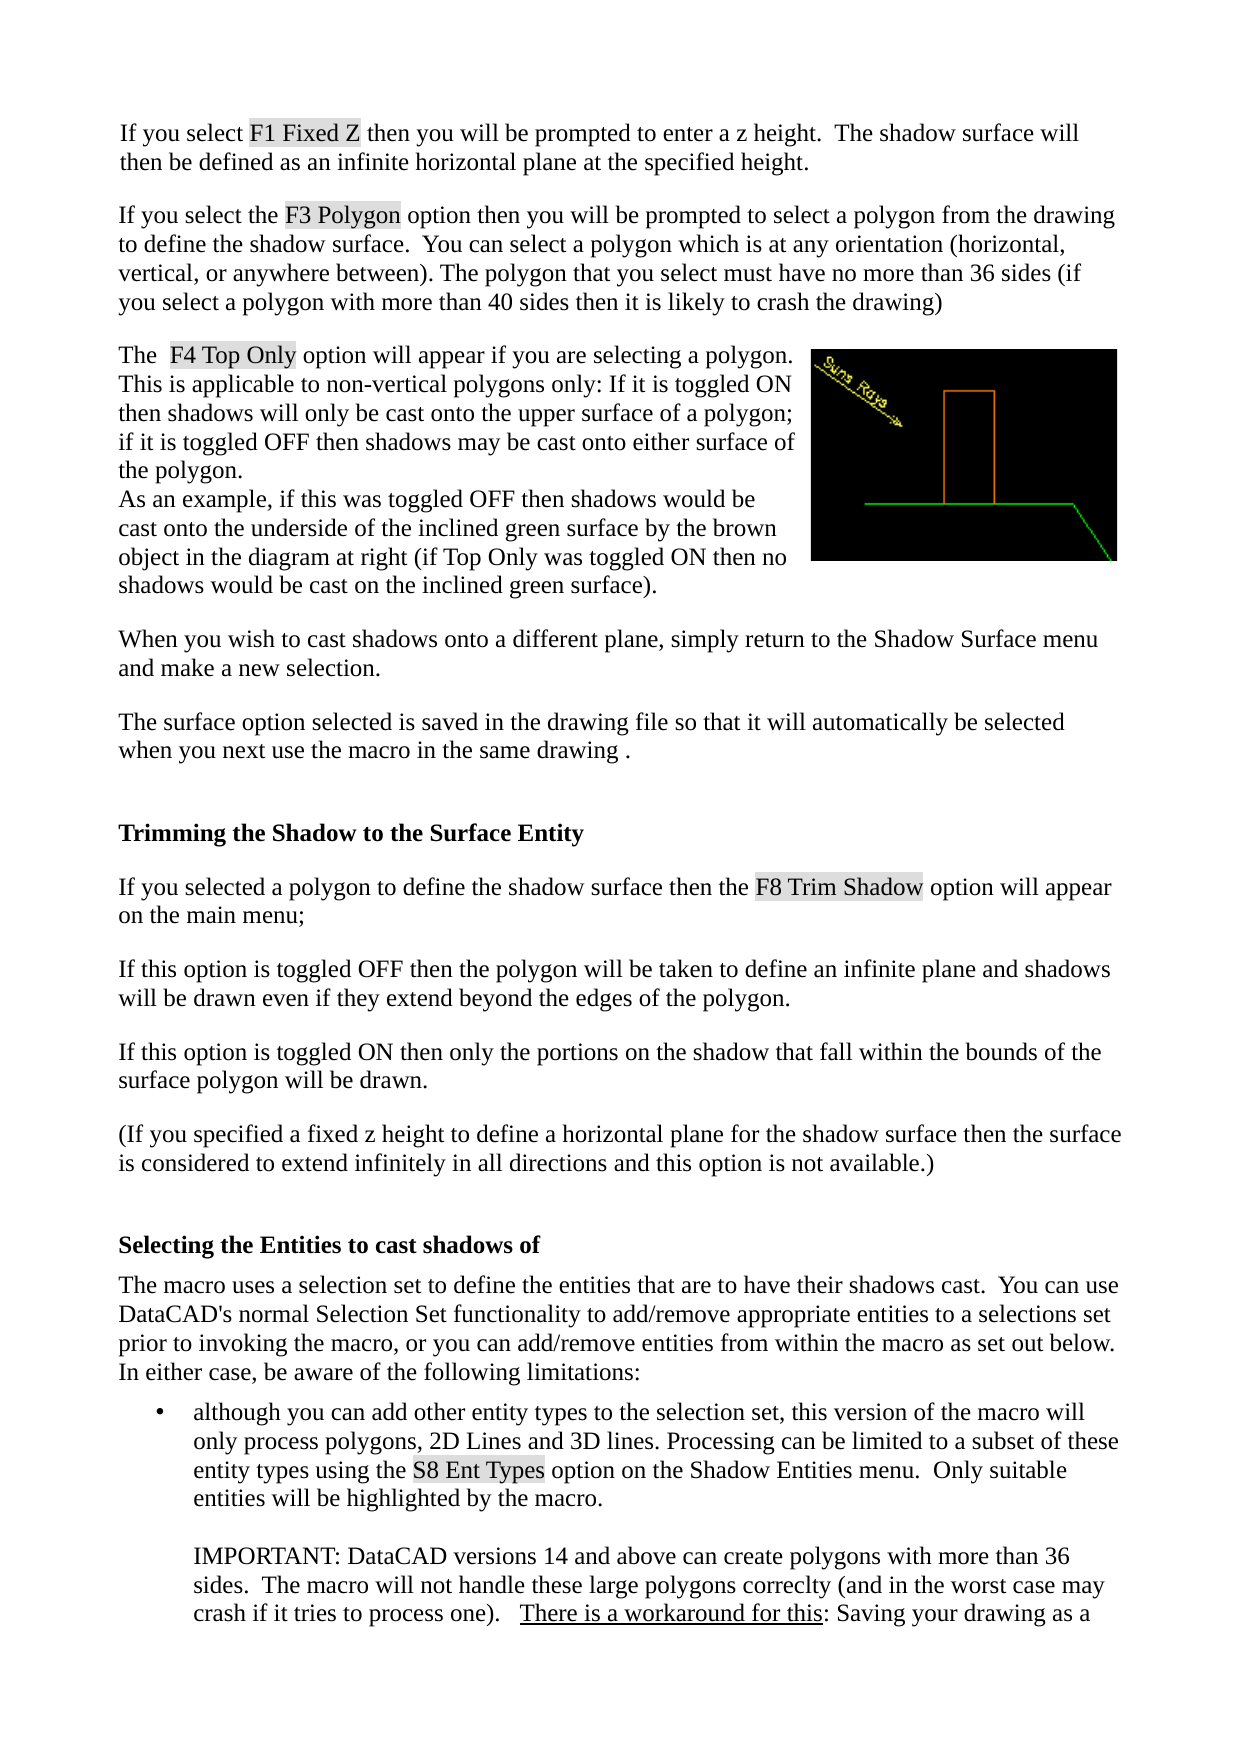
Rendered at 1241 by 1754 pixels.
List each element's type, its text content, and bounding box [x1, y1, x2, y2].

text If you select F1 Fixed Z then you will be prompted to enter a z height. The shadow surface will then be defined as an infinite horizontal plane at the specified height. [119, 118, 1122, 176]
text Selecting the Entities to cast shadows of [118, 1230, 1122, 1259]
text If you select the F3 Polygon option then you will be prompted to select a polygon from the drawing to define the shadow surface. You can select a polygon which is at any orientation (horizontal, vertical, or anywhere between). The polygon that you select must have no more than 36 sides (if you select a polygon with more than 40 sides then it is likely to crash the drawing) [118, 201, 1122, 316]
text (If you specified a fixed z height to define a horizontal plane for the shadow surface then the surface is considered to extend infinitely in all directions and this option is not available.) [118, 1119, 1122, 1206]
text The F4 Top Only option will appear if you are selecting a polygon. This is applicable to non-vertical polygons only: If it is toggled ON then shadows will only be cast onto the upper surface of a polygon; if it is toggled OFF then shadows may be cast onto either surface of the polygon. As an example, if this was toggled OFF then shadows would be cast onto the underside of the inclined green surface by the brown object in the diagram at right (if Top Only was toggled ON then no shadows would be cast on the inclined green surface). [118, 341, 800, 599]
text The macro uses a selection set to define the entities that are to have their shadows cast. You can use DataCAD's normal Selection Set functionality to add/remove appropriate entities to a selections set prior to invoking the macro, or you can add/remove entities from within the macro as set out below. In either case, be aware of the following limitations: [118, 1270, 1122, 1385]
text If this option is toggled OFF then the polygon will be taken to define an infinite plane and shadows will be drawn even if they extend beyond the edges of the polygon. [118, 954, 1122, 1012]
text The surface option selected is saved in the drawing file so that it will automatically be selected when you next use the macro in the same drawing . [118, 707, 1122, 793]
text Trimming the Shadow to the Surface Entity [118, 818, 1122, 847]
list although you can add other entity types to the selection set, this version of the macro will only process polygons, 2D Lines and 3D lines. Processing can be limited to a subset of these entity types using the S8 Ent Types option on the Shadow Entities menu. Only suitable entities will be highlighted by the macro. IMPORTANT: DataCAD versions 14 and above can create polygons with more than 36 sides. The macro will not handle these large polygons correclty (and in the worst case may crash if it tries to process one). There is a workaround for this: Saving your drawing as a [156, 1397, 1122, 1627]
text If this option is toggled ON then only the portions on the shadow that fall within the bounds of the surface polygon will be drawn. [118, 1037, 1122, 1094]
text When you wish to cast shadows onto a different plane, simply return to the Shadow Surface menu and make a new selection. [118, 624, 1122, 682]
text If you selected a polygon to define the shadow surface then the F8 Trim Shadow option will appear on the main menu; [118, 872, 1122, 929]
